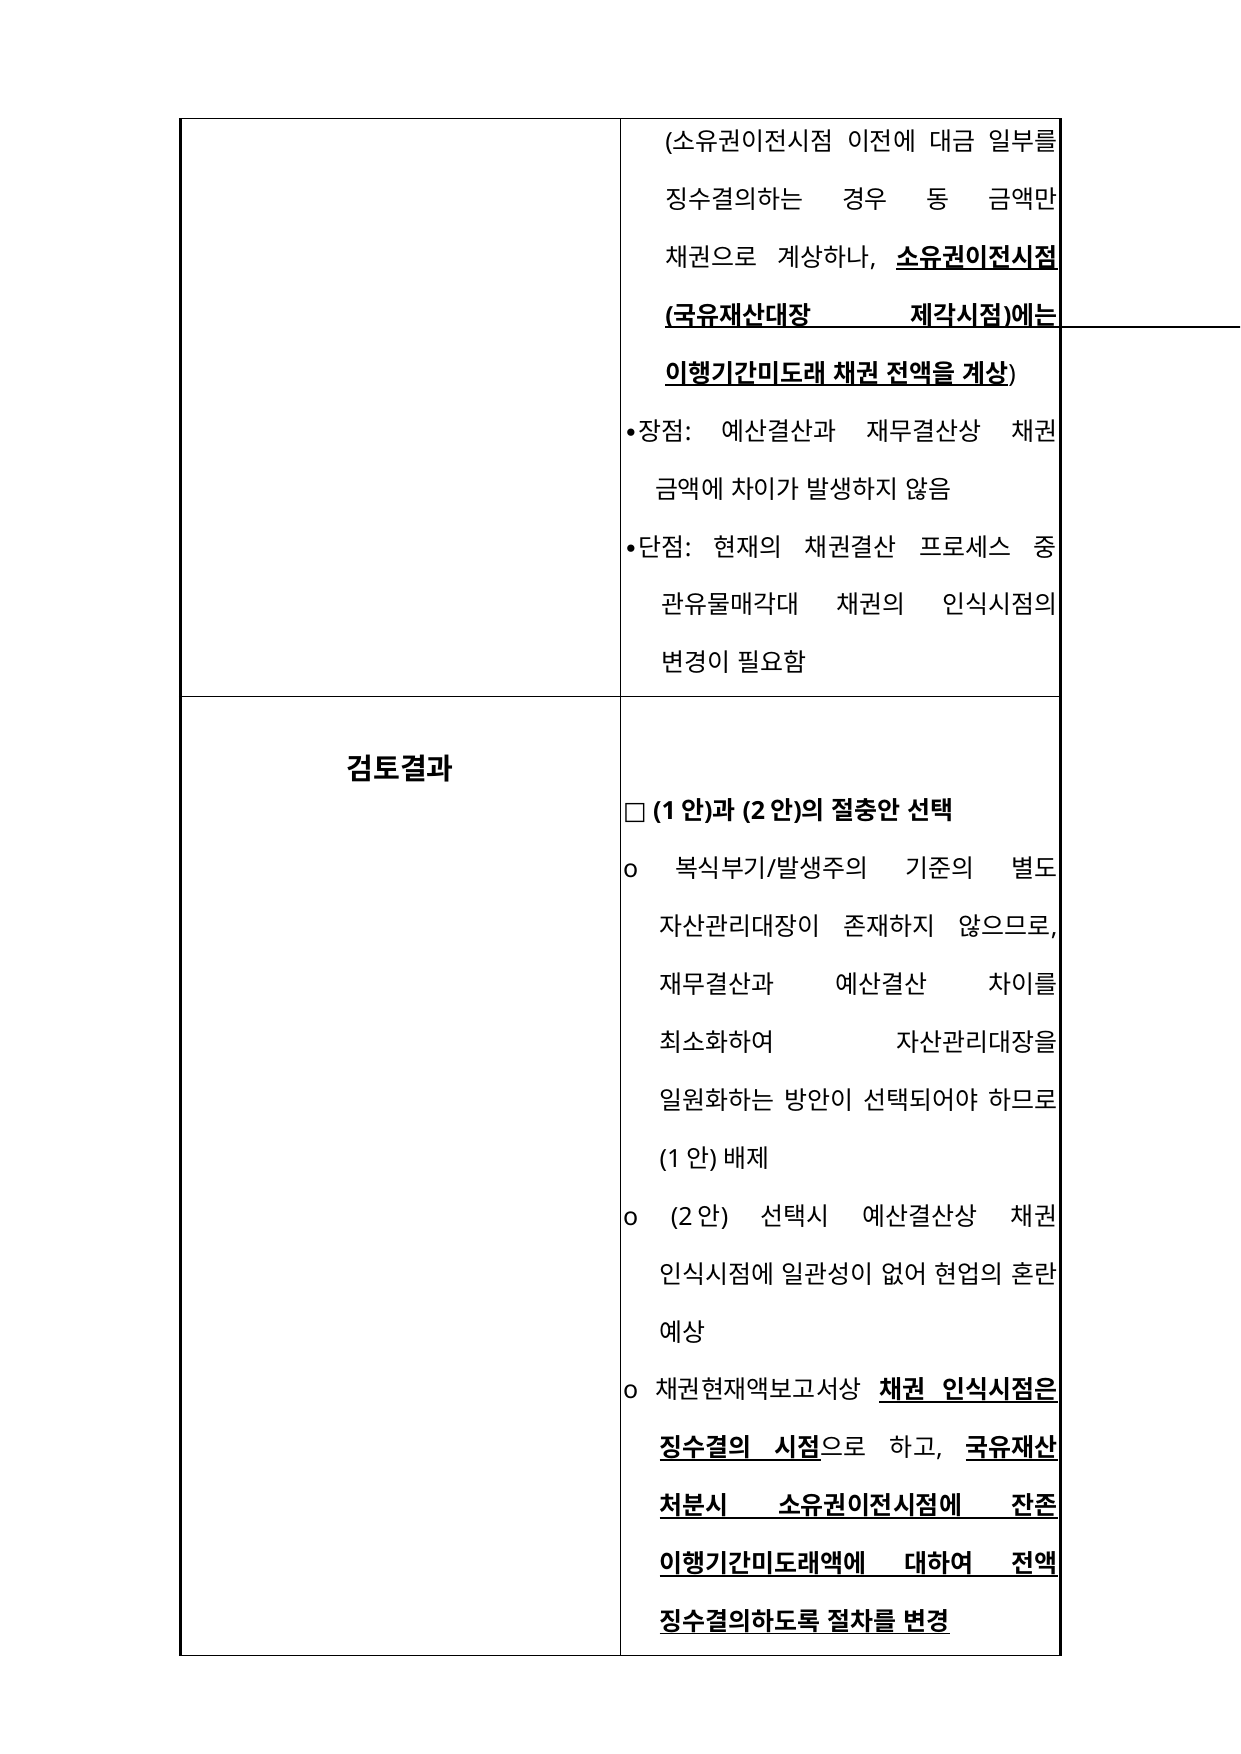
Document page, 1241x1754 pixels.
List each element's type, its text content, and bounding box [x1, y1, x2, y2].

table_cell □ (1안)과 (2안)의 절충안 선택 o 복식부기/발생주의 기준의 별도 자산관리대장이 존재하지 않으므로, 재무결산과 예산결산 차이를 최소화하여 자산관리대장을 일원화하는 방안이 선택되어야 하므로 (1안) 배제 o (2안) 선택시 예산결산상 채권 인식시점에 일관성이 없어 현업의 혼란 예상 o 채권현재액보고서상 채권 인식시점은 징수결의 시점으로 하고, 국유재산 처분시 소유권이전시점에 잔존 이행기간미도래액에 대하여 전액 징수결의하도록 절차를 변경 [621, 697, 1059, 1655]
table_cell (소유권이전시점 이전에 대금 일부를 징수결의하는 경우 동 금액만 채권으로 계상하나, 소유권이전시점(국유재산대장 제각시점)에는 이행기간미도래 채권 전액을 계상) ∙장점: 예산결산과 재무결산상 채권 금액에 차이가 발생하지 않음 ∙단점: 현재의 채권결산 프로세스 중 관유물매각대 채권의 인식시점의 변경이 필요함 [621, 119, 1059, 696]
table_cell 검토결과 [182, 697, 620, 1655]
table_cell [182, 119, 620, 696]
